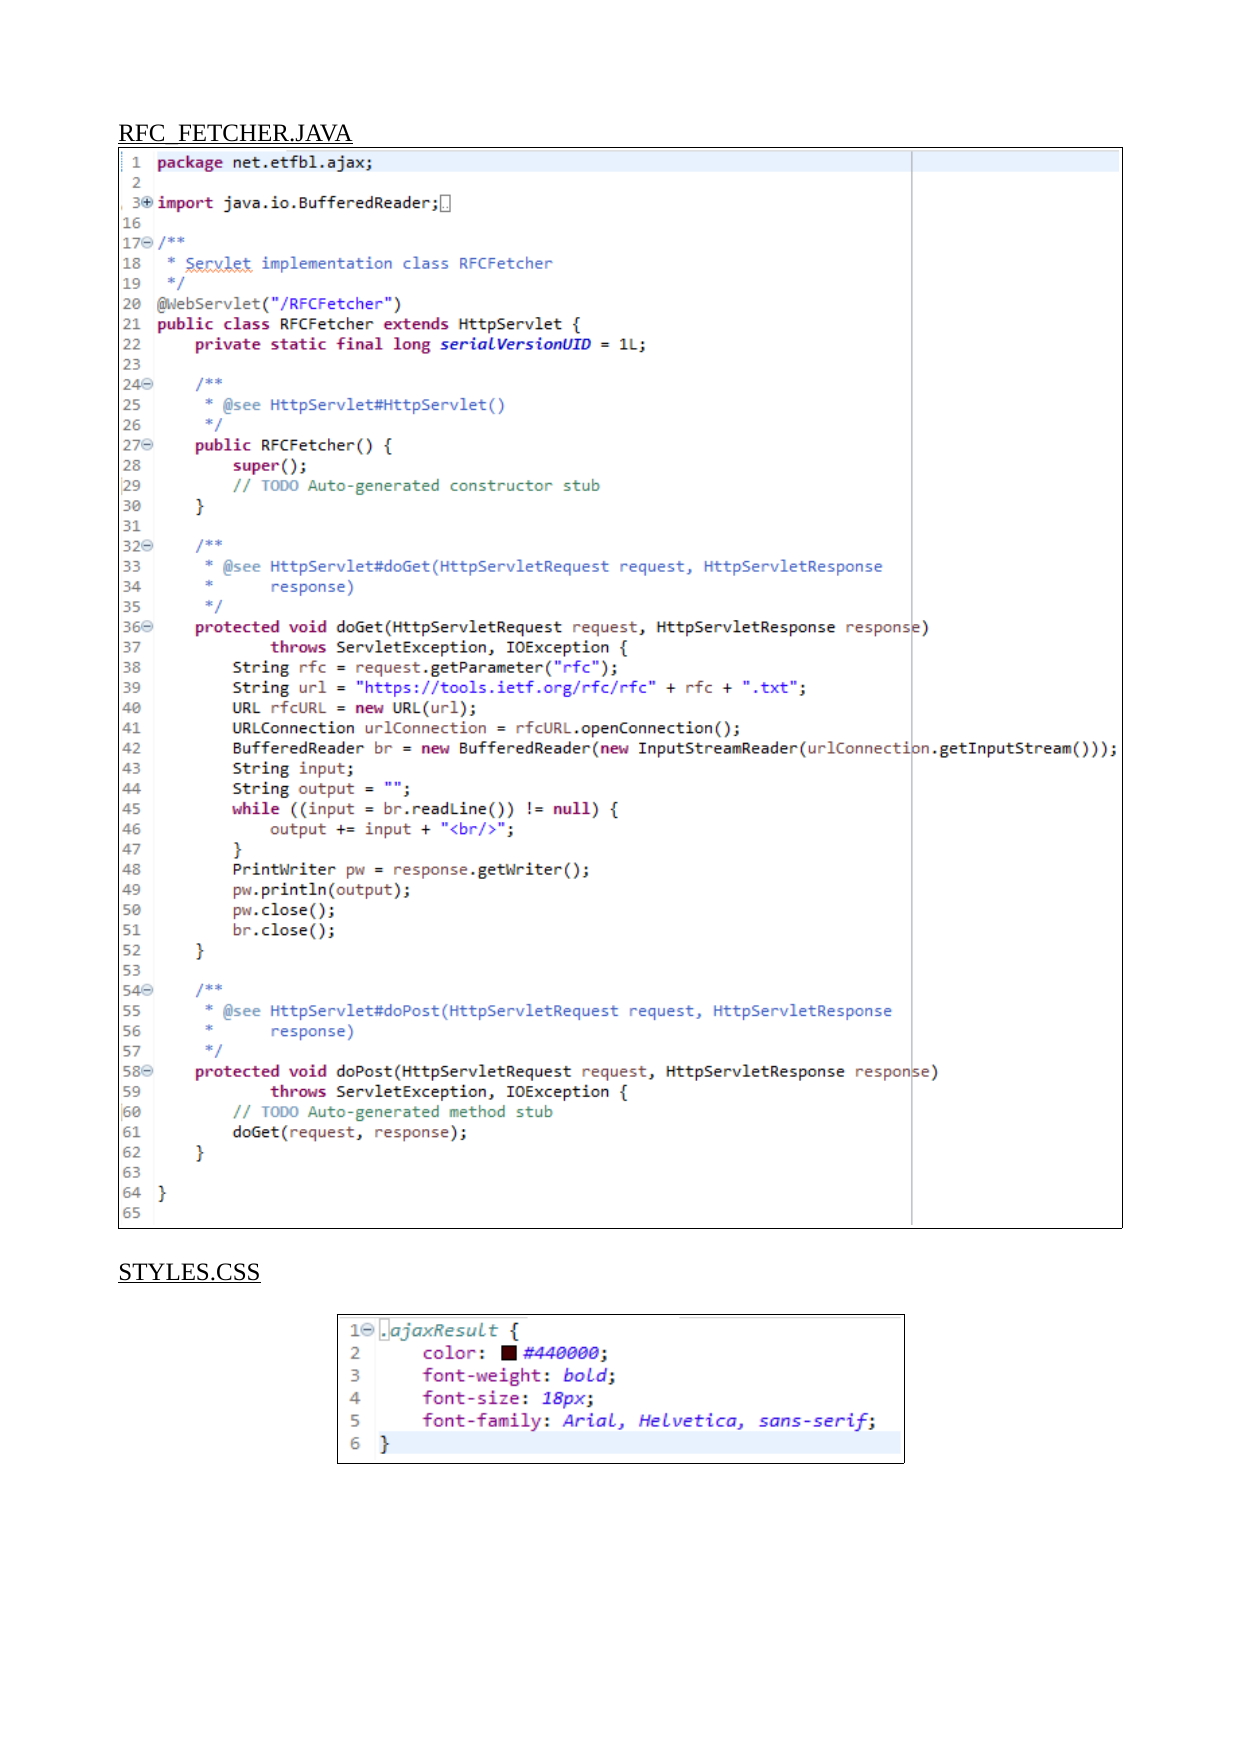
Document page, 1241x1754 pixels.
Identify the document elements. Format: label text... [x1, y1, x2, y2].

picture [339, 1317, 901, 1460]
text STYLES.CSS [118, 1257, 1122, 1285]
text RFC_FETCHER.JAVA [118, 118, 1122, 147]
picture [121, 150, 1119, 1225]
